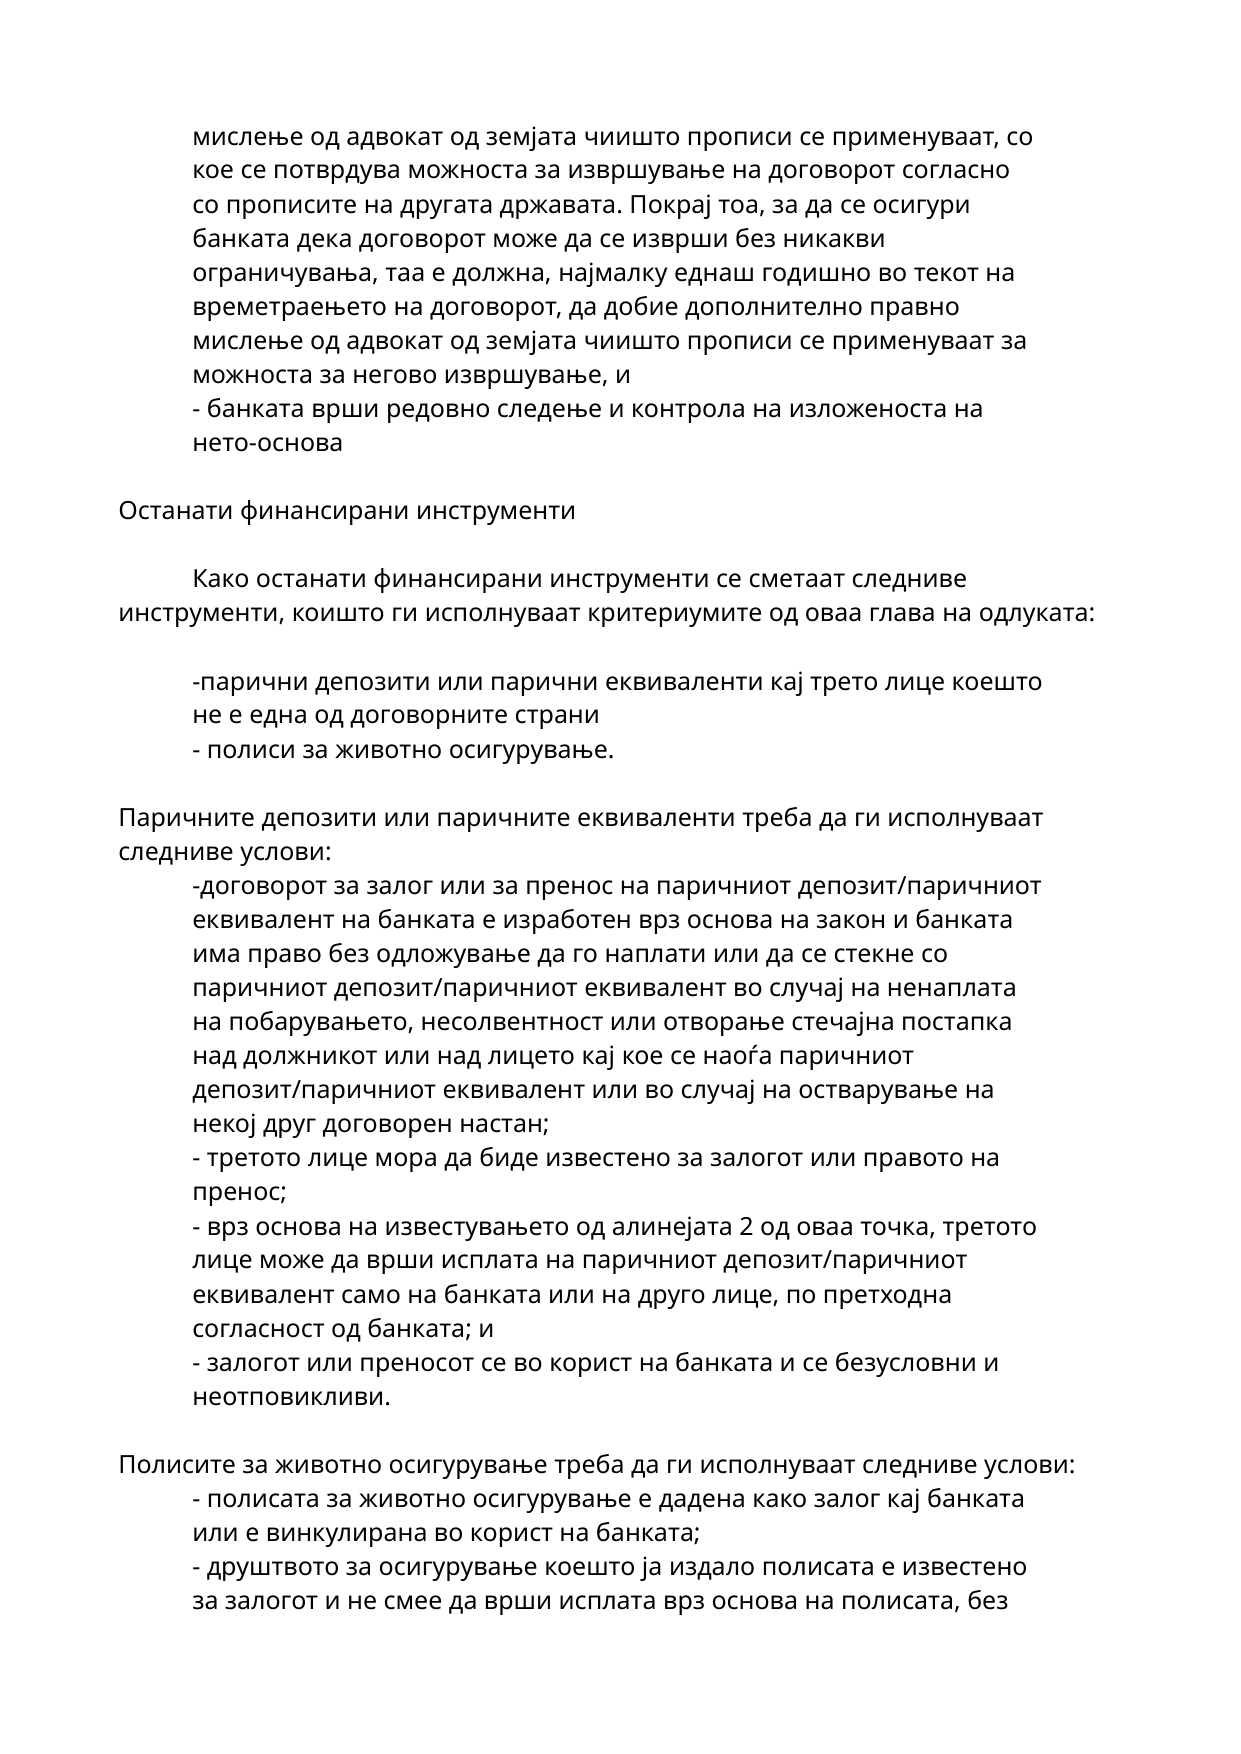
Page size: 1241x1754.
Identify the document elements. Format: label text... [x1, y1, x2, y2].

text со прописите на другата државата. Покрај тоа, за да се осигури [118, 186, 1122, 220]
text согласност од банката; и [118, 1310, 1122, 1344]
text - третото лице мора да биде известено за залогот или правото на [118, 1140, 1122, 1174]
text Полисите за животно осигурување треба да ги исполнуваат следниве услови: [118, 1447, 1122, 1481]
text - полисата за животно осигурување е дадена како залог кај банката [118, 1481, 1122, 1515]
text на побарувањето, несолвентност или отворање стечајна постапка [118, 1004, 1122, 1038]
text Паричните депозити или паричните еквиваленти треба да ги исполнуваат следниве услови: [118, 799, 1122, 867]
text - банката врши редовно следење и контрола на изложеноста на [118, 391, 1122, 425]
text мислење од адвокат од земјата чиишто прописи се применуваат за [118, 322, 1122, 357]
text депозит/паричниот еквивалент или во случај на остварување на [118, 1072, 1122, 1106]
text - залогот или преносот се во корист на банката и се безусловни и [118, 1344, 1122, 1378]
text некој друг договорен настан; [118, 1106, 1122, 1140]
text инструменти, коишто ги исполнуваат критериумите од оваа глава на одлуката: [118, 595, 1122, 629]
text неотповикливи. [118, 1378, 1122, 1412]
text банката дека договорот може да се изврши без никакви [118, 220, 1122, 254]
text Останати финансирани инструменти [118, 493, 1122, 527]
text лице може да врши исплата на паричниот депозит/паричниот [118, 1242, 1122, 1276]
text ограничувања, таа е должна, најмалку еднаш годишно во текот на [118, 254, 1122, 288]
text Како останати финансирани инструменти се сметаат следниве [118, 561, 1122, 595]
text над должникот или над лицето кај кое се наоѓа паричниот [118, 1038, 1122, 1072]
text има право без одложување да го наплати или да се стекне со [118, 936, 1122, 970]
text кое се потврдува можноста за извршување на договорот согласно [118, 152, 1122, 186]
text - друштвото за осигурување коешто ја издало полисата е известено [118, 1549, 1122, 1583]
text за залогот и не смее да врши исплата врз основа на полисата, без [118, 1583, 1122, 1617]
text паричниот депозит/паричниот еквивалент во случај на ненаплата [118, 970, 1122, 1004]
text нето-основа [118, 425, 1122, 459]
text пренос; [118, 1174, 1122, 1208]
text -договорот за залог или за пренос на паричниот депозит/паричниот [118, 867, 1122, 902]
text не е една од договорните страни [118, 697, 1122, 731]
text - полиси за животно осигурување. [118, 731, 1122, 765]
text - врз основа на известувањето од алинејата 2 од оваа точка, третото [118, 1208, 1122, 1242]
text можноста за негово извршување, и [118, 357, 1122, 391]
text времетраењето на договорот, да добие дополнително правно [118, 288, 1122, 322]
text еквивалент само на банката или на друго лице, по претходна [118, 1276, 1122, 1310]
text мислење од адвокат од земјата чиишто прописи се применуваат, со [118, 118, 1122, 152]
text или е винкулирана во корист на банката; [118, 1515, 1122, 1549]
text еквивалент на банката е изработен врз основа на закон и банката [118, 902, 1122, 936]
text -парични депозити или парични еквиваленти кај трето лице коешто [118, 663, 1122, 697]
